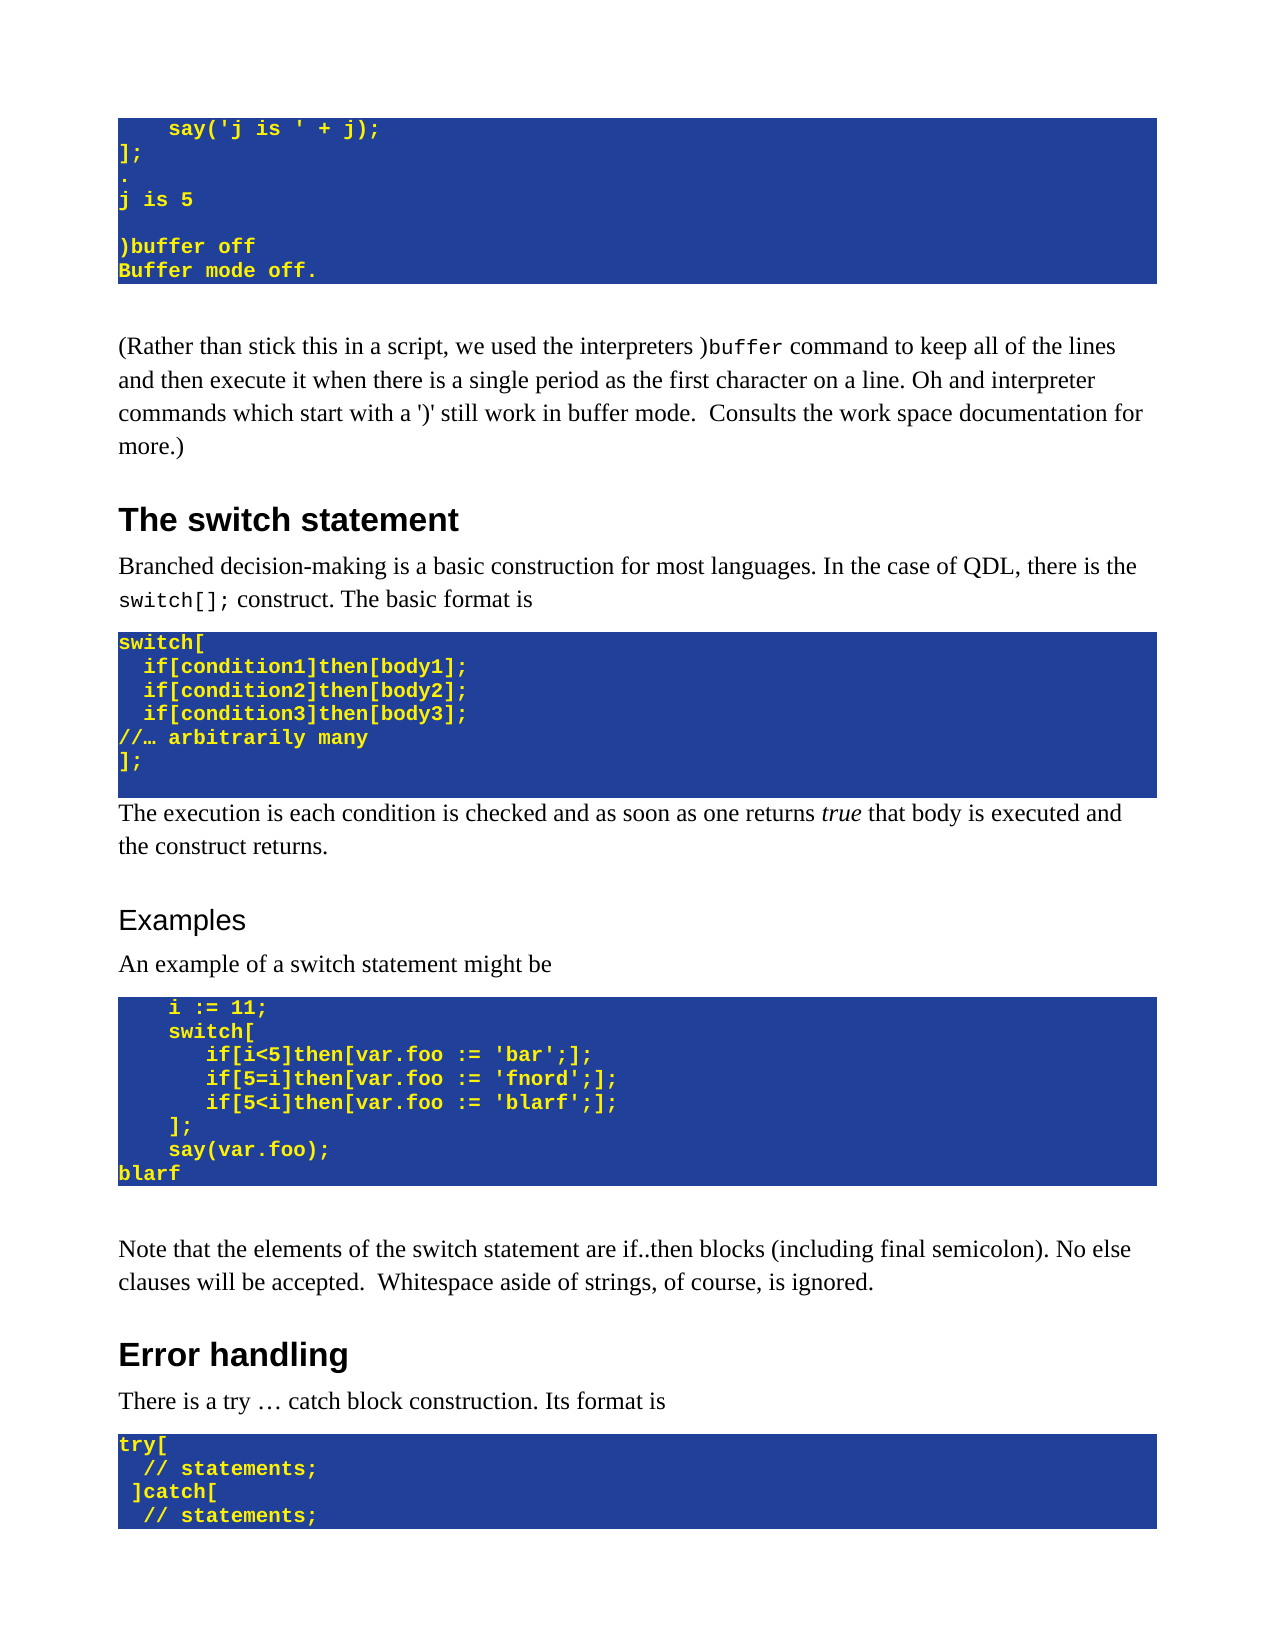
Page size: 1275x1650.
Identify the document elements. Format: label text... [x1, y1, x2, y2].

subtitle Error handling [118, 1335, 1157, 1374]
text try[ [118, 1434, 1157, 1458]
text if[5<i]then[var.foo := 'blarf';]; [118, 1092, 1157, 1115]
text j is 5 [118, 189, 1157, 213]
text Branched decision-making is a basic construction for most languages. In the case of QDL, there is the switch[]; construct. The basic format is [118, 551, 1157, 613]
text // statements; [118, 1505, 1157, 1529]
text if[condition1]then[body1]; [118, 656, 1157, 679]
text i := 11; [118, 997, 1157, 1021]
text ]; [118, 1115, 1157, 1139]
text ]; [118, 142, 1157, 165]
text // statements; [118, 1458, 1157, 1481]
text ]; [118, 751, 1157, 774]
text say(var.foo); [118, 1139, 1157, 1163]
text Buffer mode off. [118, 260, 1157, 284]
text if[condition3]then[body3]; [118, 703, 1157, 727]
text //… arbitrarily many [118, 727, 1157, 751]
text . [118, 165, 1157, 189]
subtitle The switch statement [118, 499, 1157, 538]
text Note that the elements of the switch statement are if..then blocks (including final semicolon). No else clauses will be accepted. Whitespace aside of strings, of course, is ignored. [118, 1234, 1157, 1296]
text say('j is ' + j); [118, 118, 1157, 142]
text There is a try … catch block construction. Its format is [118, 1386, 1157, 1415]
subtitle Examples [118, 903, 1157, 937]
text An example of a switch statement might be [118, 949, 1157, 978]
text (Rather than stick this in a script, we used the interpreters )buffer command to keep all of the lines and then execute it when there is a single period as the first character on a line. Oh and interpreter commands which start with a ')' still work in buffer mode. Consults the work space documentation for more.) [118, 331, 1157, 460]
text if[5=i]then[var.foo := 'fnord';]; [118, 1068, 1157, 1092]
text if[i<5]then[var.foo := 'bar';]; [118, 1044, 1157, 1068]
text The execution is each condition is checked and as soon as one returns true that body is executed and the construct returns. [118, 798, 1157, 859]
text blarf [118, 1163, 1157, 1186]
text switch[ [118, 632, 1157, 656]
text switch[ [118, 1021, 1157, 1044]
text )buffer off [118, 236, 1157, 260]
text if[condition2]then[body2]; [118, 679, 1157, 703]
text ]catch[ [118, 1481, 1157, 1505]
